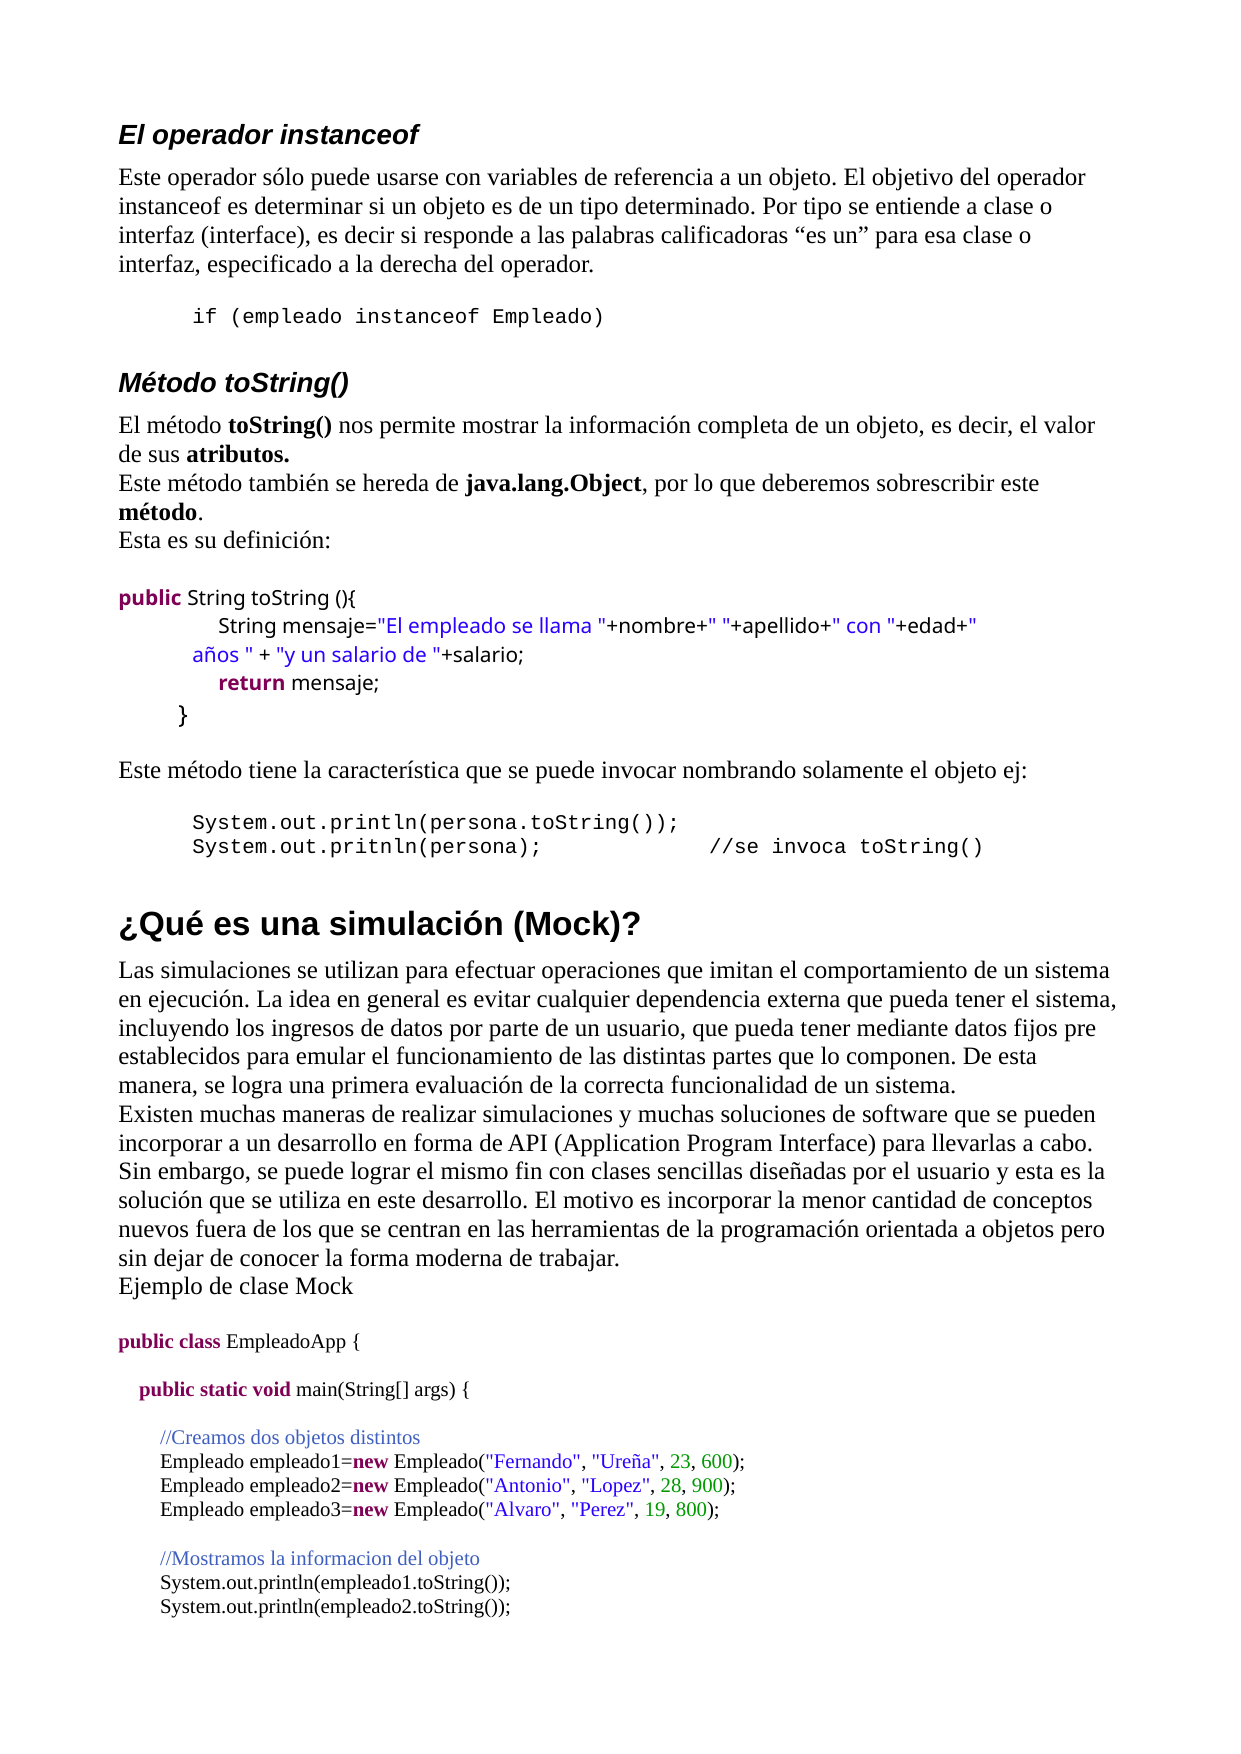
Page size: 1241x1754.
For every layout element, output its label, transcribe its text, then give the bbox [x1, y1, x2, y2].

text Ejemplo de clase Mock [118, 1271, 1122, 1300]
text Existen muchas maneras de realizar simulaciones y muchas soluciones de software que se pueden [118, 1099, 1122, 1128]
text String mensaje="El empleado se llama "+nombre+" "+apellido+" con "+edad+" años " + "y un salario de "+salario; [118, 611, 1122, 668]
text public static void main(String[] args) { [118, 1377, 1122, 1401]
text solución que se utiliza en este desarrollo. El motivo es incorporar la menor cantidad de conceptos [118, 1185, 1122, 1214]
text Este método también se hereda de java.lang.Object, por lo que deberemos sobrescribir este método. [118, 468, 1122, 525]
text Este método tiene la característica que se puede invocar nombrando solamente el objeto ej: [118, 755, 1122, 783]
text Empleado empleado2=new Empleado("Antonio", "Lopez", 28, 900); [118, 1473, 1122, 1497]
text public String toString (){ [118, 583, 1122, 611]
text System.out.println(empleado2.toString()); [118, 1594, 1122, 1618]
text System.out.pritnln(persona); //se invoca toString() [118, 836, 1122, 859]
text //Mostramos la informacion del objeto [118, 1546, 1122, 1569]
text interfaz (interface), es decir si responde a las palabras calificadoras “es un” para esa clase o [118, 220, 1122, 249]
text } [118, 697, 1122, 731]
text Empleado empleado1=new Empleado("Fernando", "Ureña", 23, 600); [118, 1449, 1122, 1473]
text System.out.println(empleado1.toString()); [118, 1569, 1122, 1594]
text Sin embargo, se puede lograr el mismo fin con clases sencillas diseñadas por el usuario y esta es la [118, 1156, 1122, 1185]
text Este operador sólo puede usarse con variables de referencia a un objeto. El objetivo del operador [118, 162, 1122, 191]
subtitle Método toString() [118, 366, 1122, 398]
text instanceof es determinar si un objeto es de un tipo determinado. Por tipo se entiende a clase o [118, 191, 1122, 220]
text nuevos fuera de los que se centran en las herramientas de la programación orientada a objetos pero sin dejar de conocer la forma moderna de trabajar. [118, 1214, 1122, 1271]
text Esta es su definición: [118, 525, 1122, 554]
text //Creamos dos objetos distintos [118, 1425, 1122, 1449]
text return mensaje; [118, 668, 1122, 697]
text El método toString() nos permite mostrar la información completa de un objeto, es decir, el valor de sus atributos. [118, 410, 1122, 468]
text incorporar a un desarrollo en forma de API (Application Program Interface) para llevarlas a cabo. [118, 1128, 1122, 1156]
subtitle El operador instanceof [118, 118, 1122, 150]
subtitle ¿Qué es una simulación (Mock)? [118, 904, 1122, 943]
text Las simulaciones se utilizan para efectuar operaciones que imitan el comportamiento de un sistema en ejecución. La idea en general es evitar cualquier dependencia externa que pueda tener el sistema, incluyendo los ingresos de datos por parte de un usuario, que pueda tener mediante datos fijos pre establecidos para emular el funcionamiento de las distintas partes que lo componen. De esta manera, se logra una primera evaluación de la correcta funcionalidad de un sistema. [118, 955, 1122, 1099]
text System.out.println(persona.toString()); [118, 812, 1122, 836]
text public class EmpleadoApp { [118, 1329, 1122, 1353]
text interfaz, especificado a la derecha del operador. [118, 249, 1122, 277]
text Empleado empleado3=new Empleado("Alvaro", "Perez", 19, 800); [118, 1497, 1122, 1521]
text if (empleado instanceof Empleado) [118, 306, 1122, 330]
